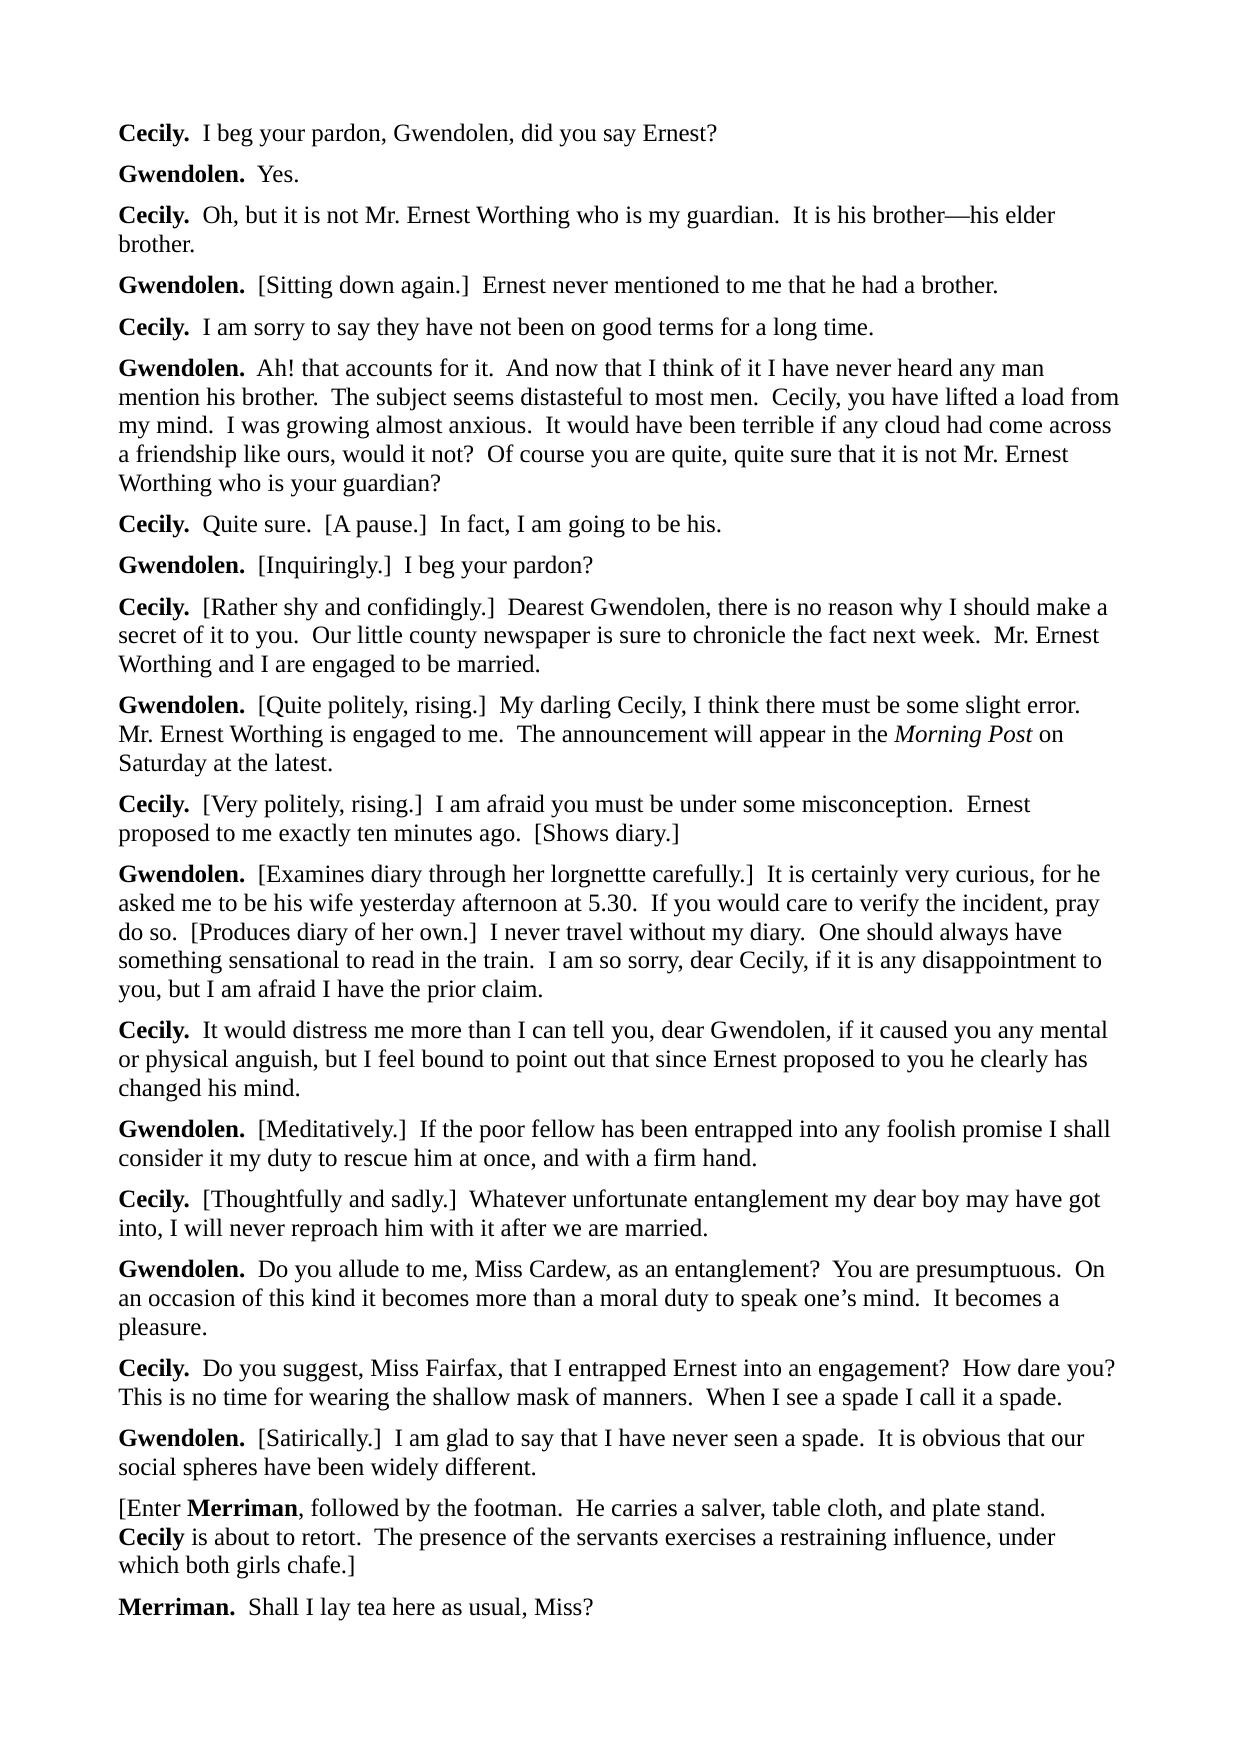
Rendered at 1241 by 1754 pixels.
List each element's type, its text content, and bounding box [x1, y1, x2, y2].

text Cecily. [Very politely, rising.] I am afraid you must be under some misconception. Ernest proposed to me exactly ten minutes ago. [Shows diary.] [118, 789, 1122, 847]
text Gwendolen. [Satirically.] I am glad to say that I have never seen a spade. It is obvious that our social spheres have been widely different. [118, 1423, 1122, 1481]
text Gwendolen. [Meditatively.] If the poor fellow has been entrapped into any foolish promise I shall consider it my duty to rescue him at once, and with a firm hand. [118, 1114, 1122, 1172]
text Cecily. Quite sure. [A pause.] In fact, I am going to be his. [118, 509, 1122, 538]
text Cecily. Oh, but it is not Mr. Ernest Worthing who is my guardian. It is his brother—his elder brother. [118, 201, 1122, 258]
text [Enter Merriman, followed by the footman. He carries a salver, table cloth, and plate stand. Cecily is about to retort. The presence of the servants exercises a restraining influence, under which both girls chafe.] [118, 1493, 1122, 1579]
text Cecily. [Thoughtfully and sadly.] Whatever unfortunate entanglement my dear boy may have got into, I will never reproach him with it after we are married. [118, 1184, 1122, 1242]
text Merriman. Shall I lay tea here as usual, Miss? [118, 1592, 1122, 1621]
text Gwendolen. [Sitting down again.] Ernest never mentioned to me that he had a brother. [118, 271, 1122, 299]
text Cecily. I am sorry to say they have not been on good terms for a long time. [118, 312, 1122, 341]
text Gwendolen. Yes. [118, 159, 1122, 188]
text Cecily. [Rather shy and confidingly.] Dearest Gwendolen, there is no reason why I should make a secret of it to you. Our little county newspaper is sure to chronicle the fact next week. Mr. Ernest Worthing and I are engaged to be married. [118, 592, 1122, 678]
text Gwendolen. Ah! that accounts for it. And now that I think of it I have never heard any man mention his brother. The subject seems distasteful to most men. Cecily, you have lifted a load from my mind. I was growing almost anxious. It would have been terrible if any cloud had come across a friendship like ours, would it not? Of course you are quite, quite sure that it is not Mr. Ernest Worthing who is your guardian? [118, 353, 1122, 497]
text Gwendolen. [Inquiringly.] I beg your pardon? [118, 551, 1122, 579]
text Cecily. Do you suggest, Miss Fairfax, that I entrapped Ernest into an engagement? How dare you? This is no time for wearing the shallow mask of manners. When I see a spade I call it a spade. [118, 1353, 1122, 1411]
text Gwendolen. [Quite politely, rising.] My darling Cecily, I think there must be some slight error. Mr. Ernest Worthing is engaged to me. The announcement will appear in the Morning Post on Saturday at the latest. [118, 691, 1122, 777]
text Cecily. It would distress me more than I can tell you, dear Gwendolen, if it caused you any mental or physical anguish, but I feel bound to point out that since Ernest proposed to you he clearly has changed his mind. [118, 1016, 1122, 1102]
text Cecily. I beg your pardon, Gwendolen, did you say Ernest? [118, 118, 1122, 147]
text Gwendolen. [Examines diary through her lorgnettte carefully.] It is certainly very curious, for he asked me to be his wife yesterday afternoon at 5.30. If you would care to verify the incident, pray do so. [Produces diary of her own.] I never travel without my diary. One should always have something sensational to read in the train. I am so sorry, dear Cecily, if it is any disappointment to you, but I am afraid I have the prior claim. [118, 859, 1122, 1003]
text Gwendolen. Do you allude to me, Miss Cardew, as an entanglement? You are presumptuous. On an occasion of this kind it becomes more than a moral duty to speak one’s mind. It becomes a pleasure. [118, 1254, 1122, 1341]
